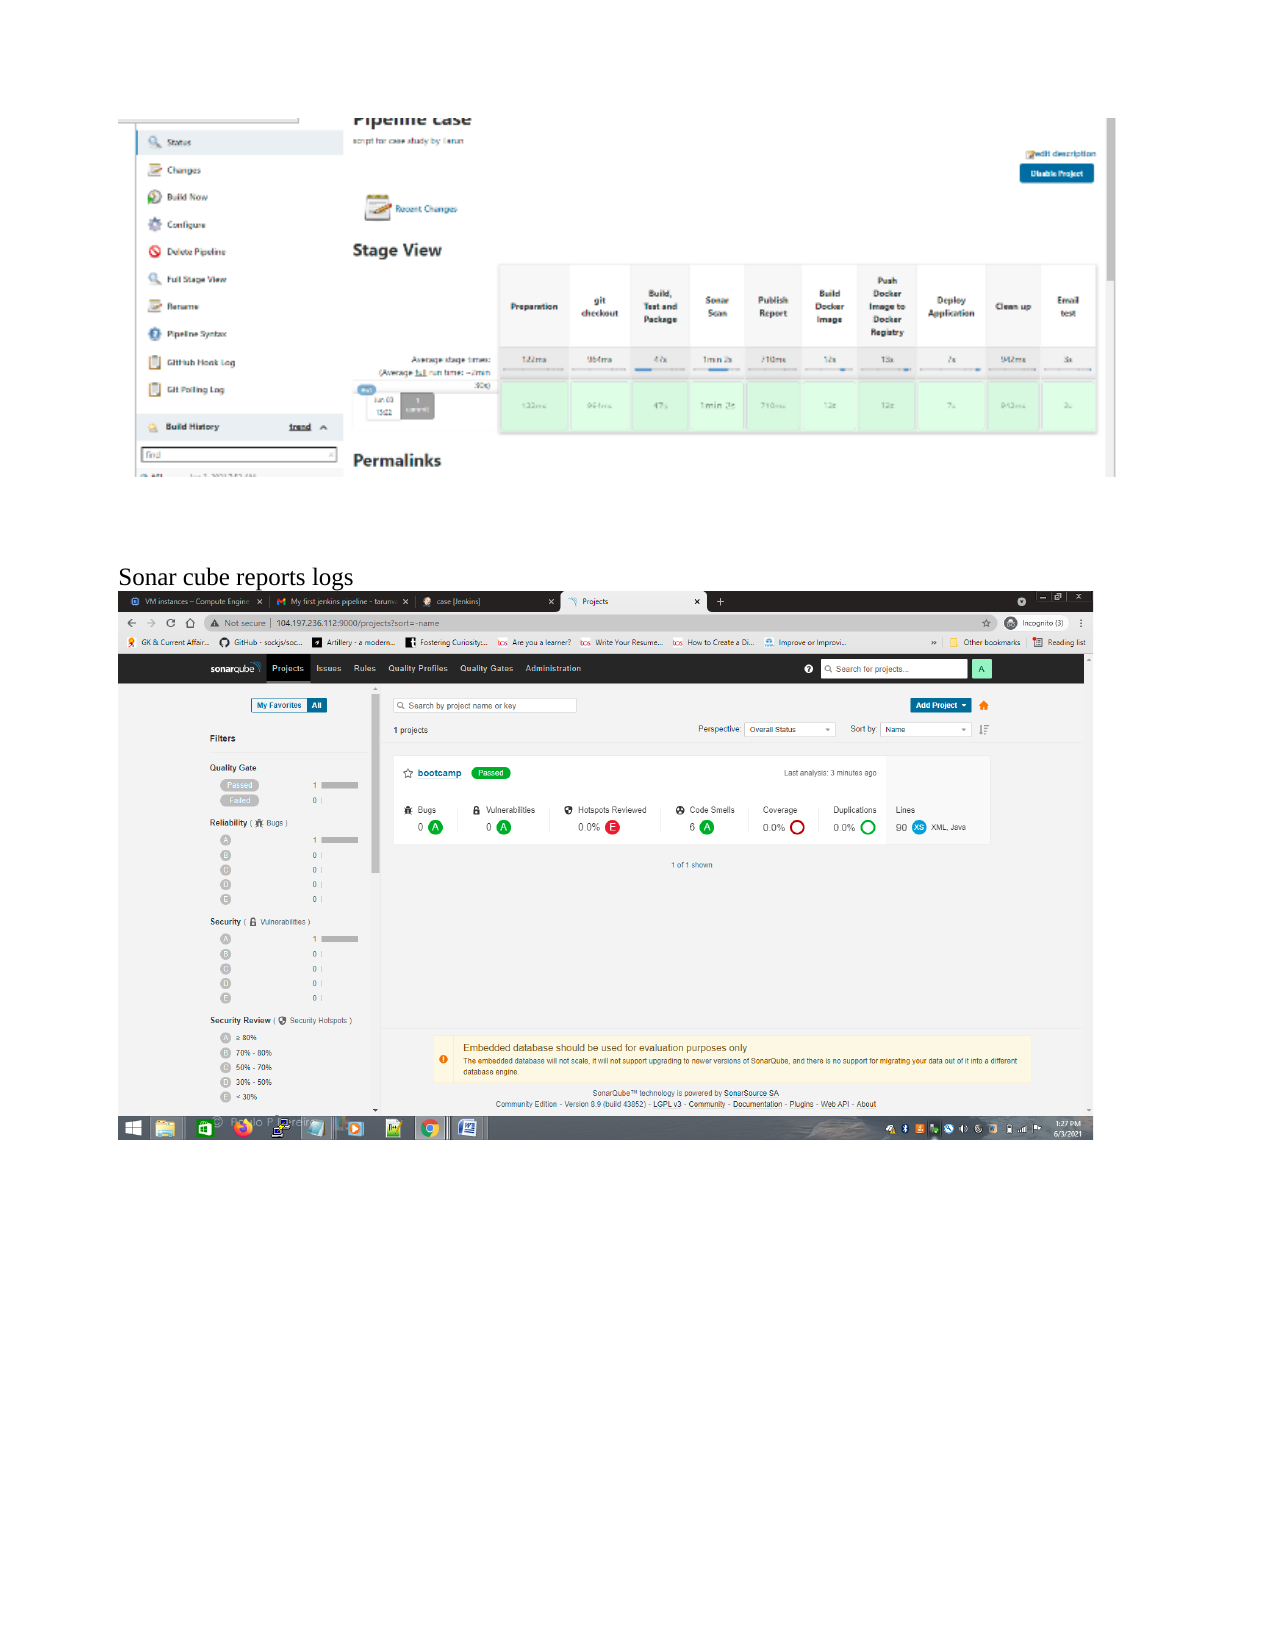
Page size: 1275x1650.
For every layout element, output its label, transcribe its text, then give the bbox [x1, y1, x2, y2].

picture [118, 591, 1094, 1140]
text Sonar cube reports logs [118, 562, 1157, 591]
picture [118, 118, 1157, 477]
